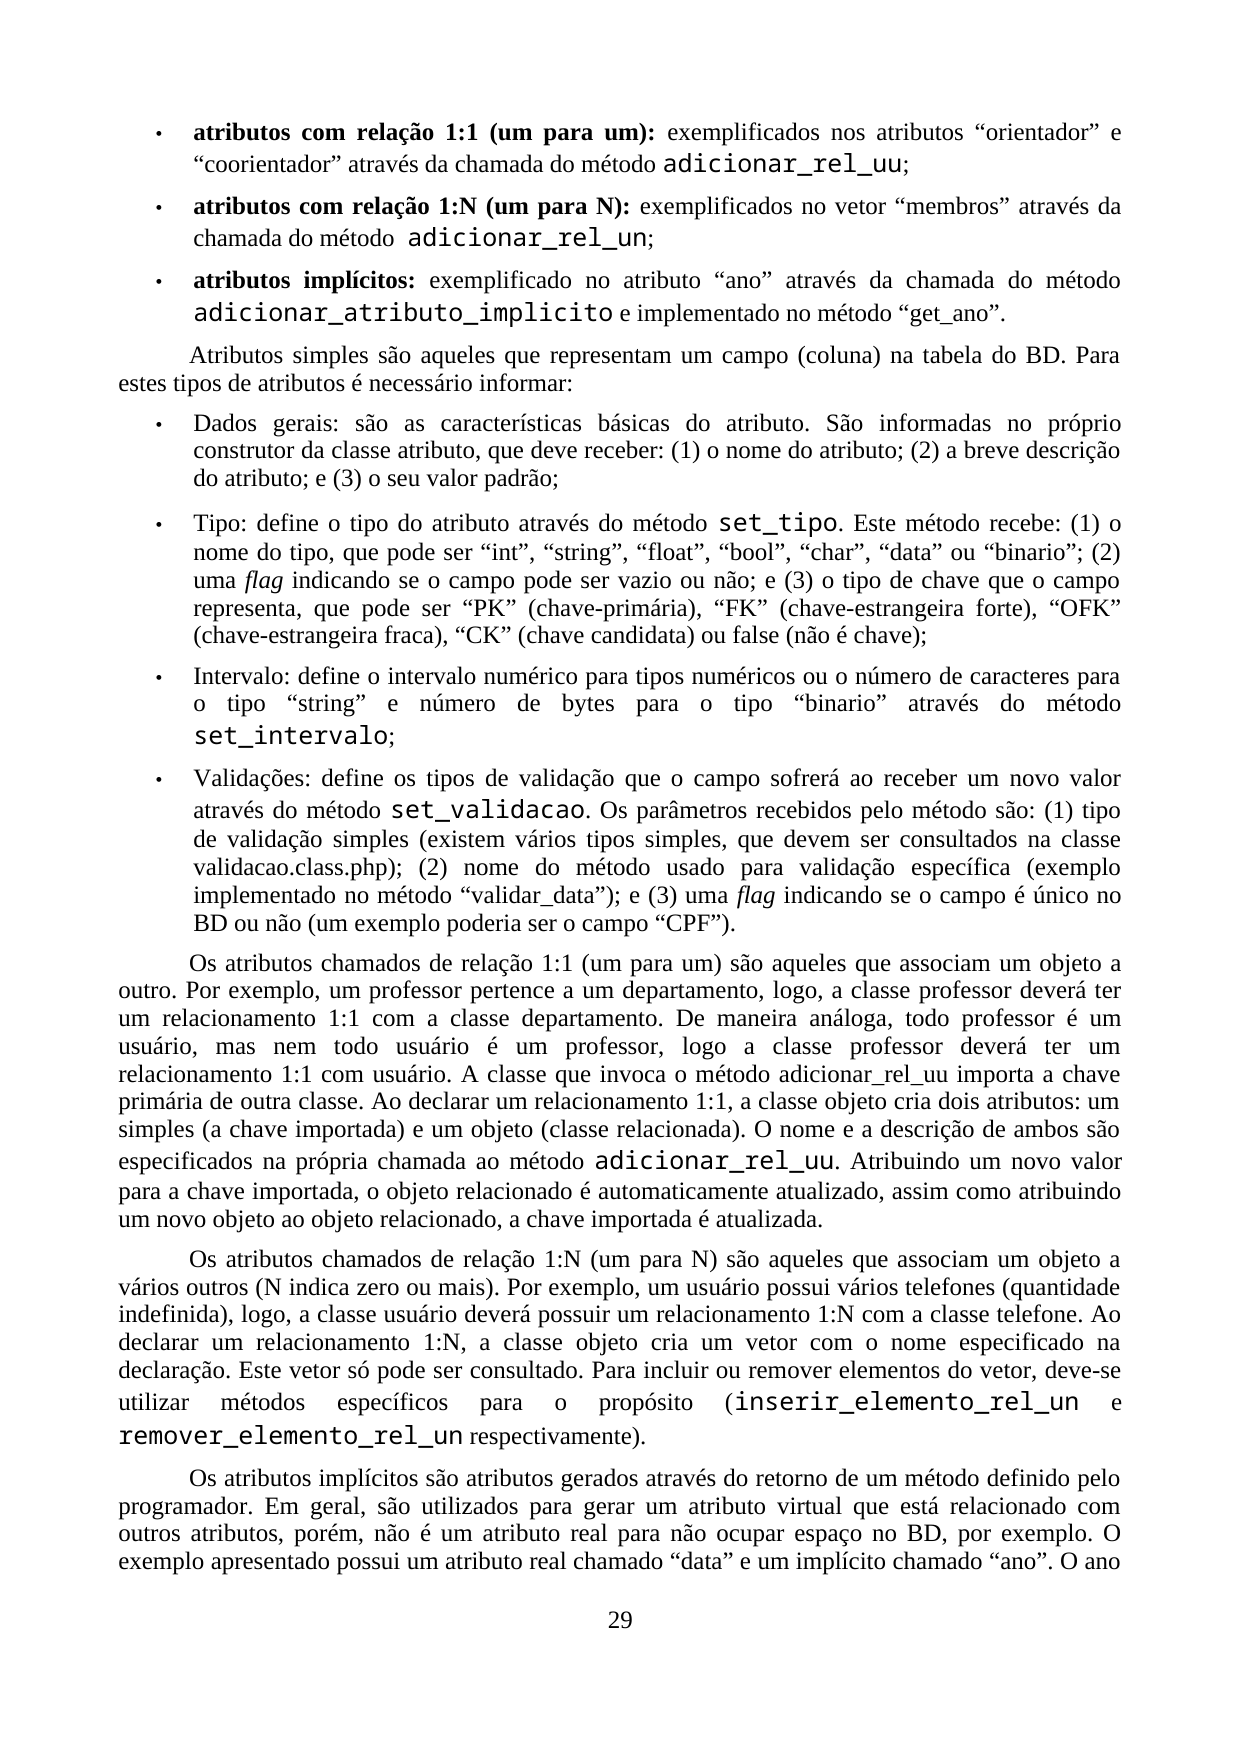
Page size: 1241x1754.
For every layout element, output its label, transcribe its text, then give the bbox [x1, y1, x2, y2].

text Os atributos implícitos são atributos gerados através do retorno de um método definido pelo programador. Em geral, são utilizados para gerar um atributo virtual que está relacionado com outros atributos, porém, não é um atributo real para não ocupar espaço no BD, por exemplo. O exemplo apresentado possui um atributo real chamado “data” e um implícito chamado “ano”. O ano [118, 1464, 1122, 1575]
list atributos com relação 1:N (um para N): exemplificados no vetor “membros” através da chamada do método adicionar_rel_un; [156, 192, 1122, 254]
text Os atributos chamados de relação 1:1 (um para um) são aqueles que associam um objeto a outro. Por exemplo, um professor pertence a um departamento, logo, a classe professor deverá ter um relacionamento 1:1 com a classe departamento. De maneira análoga, todo professor é um usuário, mas nem todo usuário é um professor, logo a classe professor deverá ter um relacionamento 1:1 com usuário. A classe que invoca o método adicionar_rel_uu importa a chave primária de outra classe. Ao declarar um relacionamento 1:1, a classe objeto cria dois atributos: um simples (a chave importada) e um objeto (classe relacionada). O nome e a descrição de ambos são especificados na própria chamada ao método adicionar_rel_uu. Atribuindo um novo valor para a chave importada, o objeto relacionado é automaticamente atualizado, assim como atribuindo um novo objeto ao objeto relacionado, a chave importada é atualizada. [118, 949, 1122, 1232]
text Os atributos chamados de relação 1:N (um para N) são aqueles que associam um objeto a vários outros (N indica zero ou mais). Por exemplo, um usuário possui vários telefones (quantidade indefinida), logo, a classe usuário deverá possuir um relacionamento 1:N com a classe telefone. Ao declarar um relacionamento 1:N, a classe objeto cria um vetor com o nome especificado na declaração. Este vetor só pode ser consultado. Para incluir ou remover elementos do vetor, deve-se utilizar métodos específicos para o propósito (inserir_elemento_rel_un e remover_elemento_rel_un respectivamente). [118, 1245, 1122, 1452]
list atributos com relação 1:1 (um para um): exemplificados nos atributos “orientador” e “coorientador” através da chamada do método adicionar_rel_uu; [156, 118, 1122, 180]
text Atributos simples são aqueles que representam um campo (coluna) na tabela do BD. Para estes tipos de atributos é necessário informar: [118, 341, 1122, 396]
list Validações: define os tipos de validação que o campo sofrerá ao receber um novo valor através do método set_validacao. Os parâmetros recebidos pelo método são: (1) tipo de validação simples (existem vários tipos simples, que devem ser consultados na classe validacao.class.php); (2) nome do método usado para validação específica (exemplo implementado no método “validar_data”); e (3) uma flag indicando se o campo é único no BD ou não (um exemplo poderia ser o campo “CPF”). [156, 764, 1122, 936]
list Intervalo: define o intervalo numérico para tipos numéricos ou o número de caracteres para o tipo “string” e número de bytes para o tipo “binario” através do método set_intervalo; [156, 662, 1122, 751]
list Dados gerais: são as características básicas do atributo. São informadas no próprio construtor da classe atributo, que deve receber: (1) o nome do atributo; (2) a breve descrição do atributo; e (3) o seu valor padrão; [156, 409, 1122, 492]
list atributos implícitos: exemplificado no atributo “ano” através da chamada do método adicionar_atributo_implicito e implementado no método “get_ano”. [156, 267, 1122, 328]
list Tipo: define o tipo do atributo através do método set_tipo. Este método recebe: (1) o nome do tipo, que pode ser “int”, “string”, “float”, “bool”, “char”, “data” ou “binario”; (2) uma flag indicando se o campo pode ser vazio ou não; e (3) o tipo de chave que o campo representa, que pode ser “PK” (chave-primária), “FK” (chave-estrangeira forte), “OFK” (chave-estrangeira fraca), “CK” (chave candidata) ou false (não é chave); [156, 504, 1122, 649]
